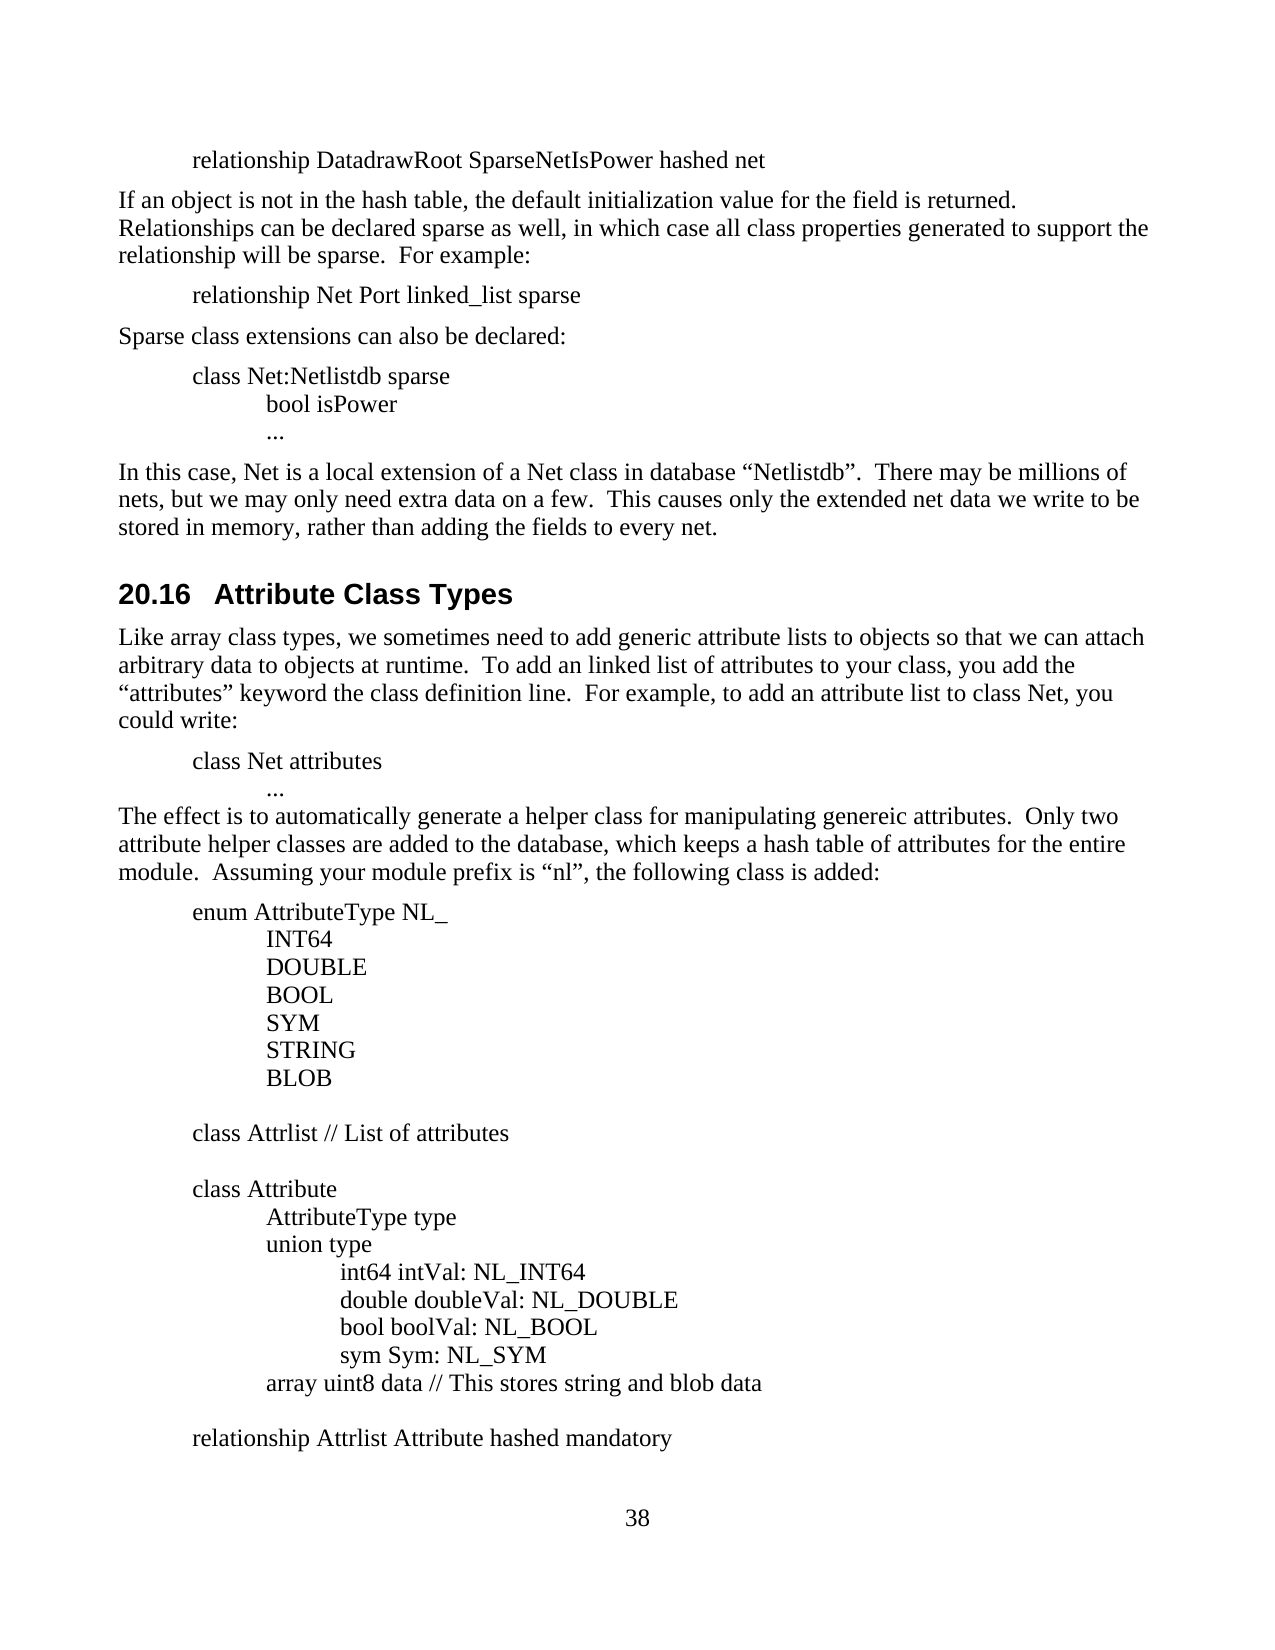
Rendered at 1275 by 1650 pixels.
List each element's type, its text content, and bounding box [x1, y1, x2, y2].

subtitle Attribute Class Types [118, 578, 1157, 611]
text BOOL [118, 981, 1157, 1009]
text bool isPower [118, 390, 1157, 417]
text AttributeType type [118, 1203, 1157, 1230]
text SYM [118, 1009, 1157, 1036]
text union type [118, 1230, 1157, 1258]
text relationship DatadrawRoot SparseNetIsPower hashed net [118, 146, 1157, 173]
text BLOB [118, 1064, 1157, 1092]
text DOUBLE [118, 953, 1157, 981]
text class Attrlist // List of attributes [118, 1119, 1157, 1147]
text The effect is to automatically generate a helper class for manipulating genereic attributes. Only two attribute helper classes are added to the database, which keeps a hash table of attributes for the entire module. Assuming your module prefix is “nl”, the following class is added: [118, 802, 1157, 885]
text bool boolVal: NL_BOOL [118, 1313, 1157, 1341]
text STRING [118, 1036, 1157, 1064]
text Sparse class extensions can also be declared: [118, 322, 1157, 349]
text enum AttributeType NL_ [118, 898, 1157, 926]
text class Net attributes [118, 747, 1157, 774]
text ... [118, 417, 1157, 445]
text Like array class types, we sometimes need to add generic attribute lists to objects so that we can attach arbitrary data to objects at runtime. To add an linked list of attributes to your class, you add the “attributes” keyword the class definition line. For example, to add an attribute list to class Net, you could write: [118, 623, 1157, 734]
text relationship Attrlist Attribute hashed mandatory [118, 1424, 1157, 1452]
text class Net:Netlistdb sparse [118, 362, 1157, 390]
text class Attribute [118, 1175, 1157, 1203]
text ... [118, 774, 1157, 802]
text relationship Net Port linked_list sparse [118, 282, 1157, 309]
text In this case, Net is a local extension of a Net class in database “Netlistdb”. There may be millions of nets, but we may only need extra data on a few. This causes only the extended net data we write to be stored in memory, rather than adding the fields to every net. [118, 458, 1157, 541]
text int64 intVal: NL_INT64 [118, 1258, 1157, 1286]
text If an object is not in the hash table, the default initialization value for the field is returned. Relationships can be declared sparse as well, in which case all class properties generated to support the relationship will be sparse. For example: [118, 186, 1157, 269]
text double doubleVal: NL_DOUBLE [118, 1286, 1157, 1313]
text INT64 [118, 926, 1157, 953]
text array uint8 data // This stores string and blob data [118, 1369, 1157, 1397]
text sym Sym: NL_SYM [118, 1341, 1157, 1369]
